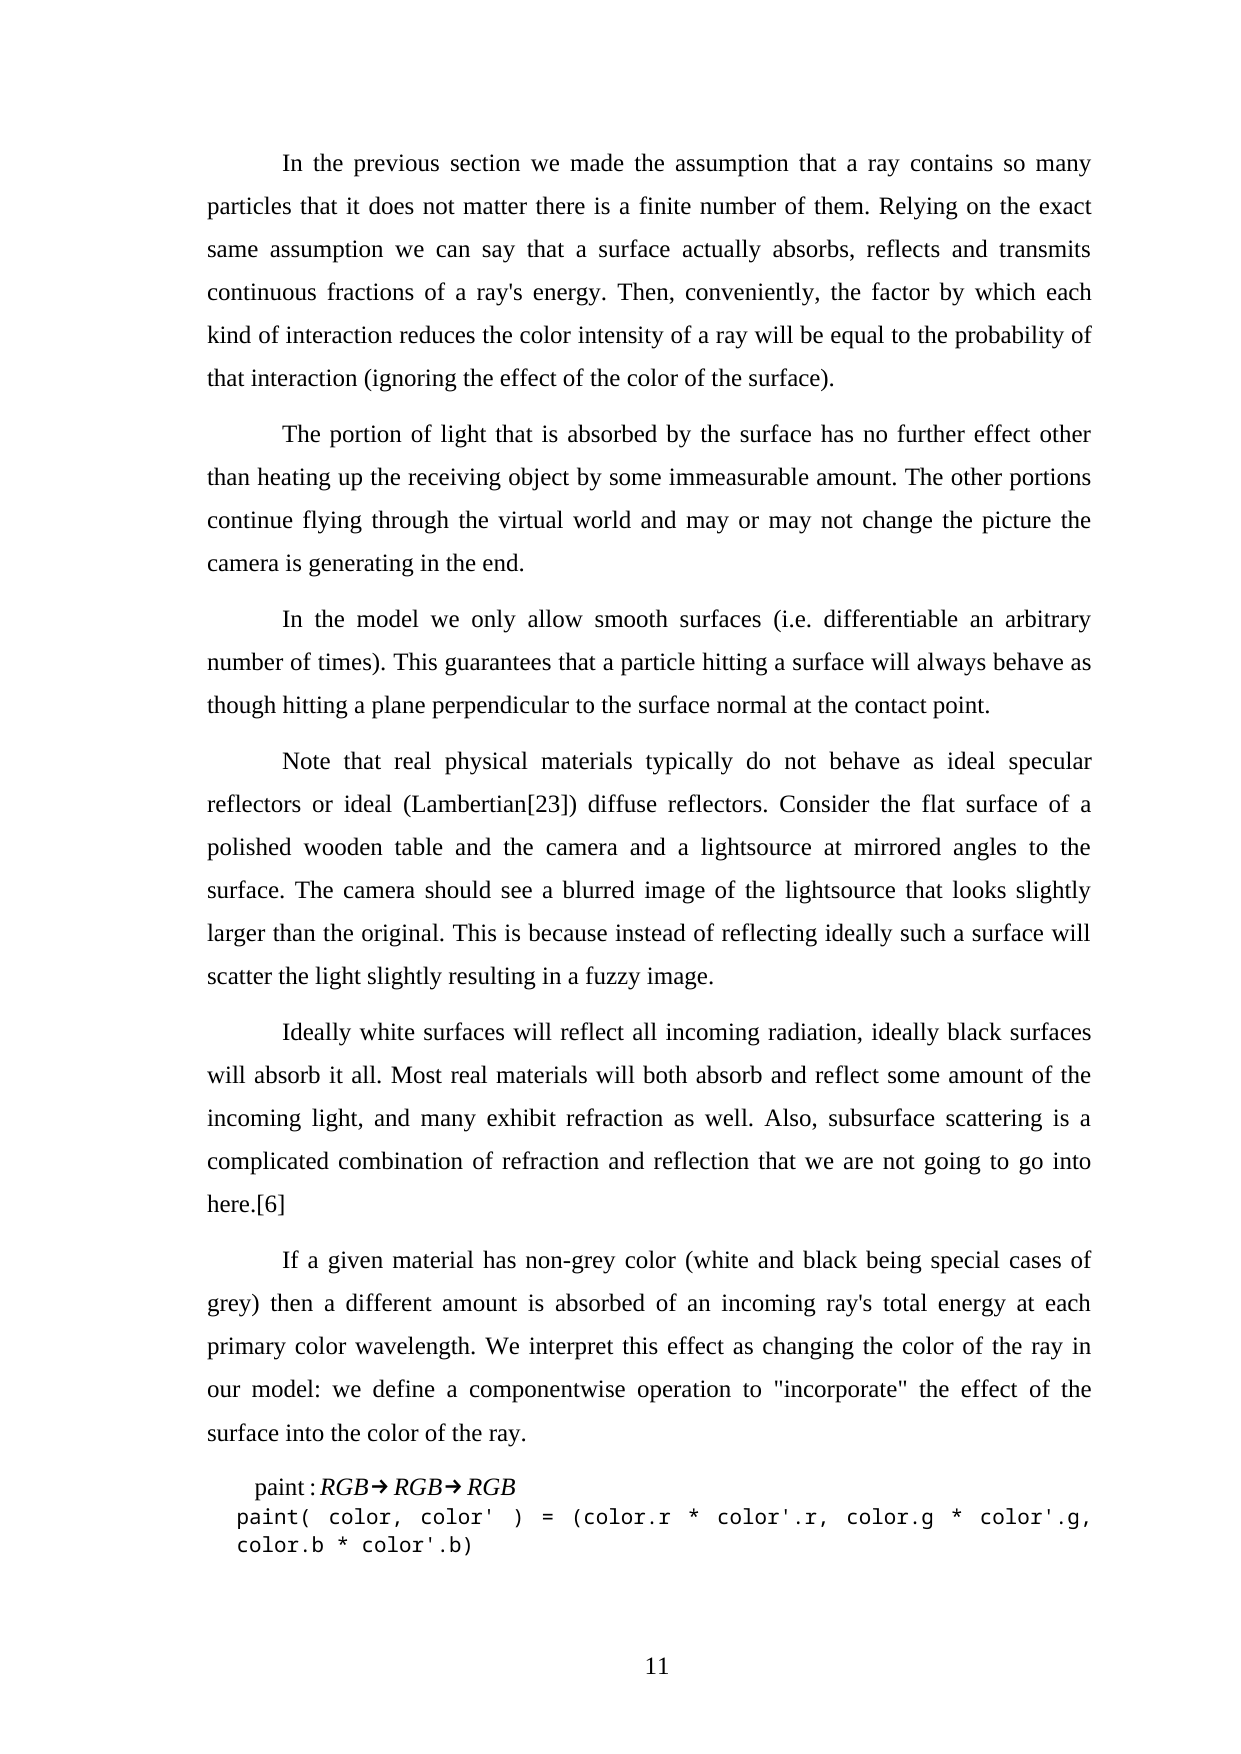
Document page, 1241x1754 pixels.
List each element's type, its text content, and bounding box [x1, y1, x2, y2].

text If a given material has non-grey color (white and black being special cases of grey) then a different amount is absorbed of an incoming ray's total energy at each primary color wavelength. We interpret this effect as changing the color of the ray in our model: we define a componentwise operation to "incorporate" the effect of the surface into the color of the ray. [207, 1245, 1092, 1446]
text The portion of light that is absorbed by the surface has no further effect other than heating up the receiving object by some immeasurable amount. The other portions continue flying through the virtual world and may or may not change the picture the camera is generating in the end. [207, 419, 1092, 577]
text Ideally white surfaces will reflect all incoming radiation, ideally black surfaces will absorb it all. Most real materials will both absorb and reflect some amount of the incoming light, and many exhibit refraction as well. Also, subsurface scattering is a complicated combination of refraction and reflection that we are not going to go into here.[6] [207, 1017, 1092, 1218]
text In the model we only allow smooth surfaces (i.e. differentiable an arbitrary number of times). This guarantees that a particle hitting a surface will always behave as though hitting a plane perpendicular to the surface normal at the contact point. [207, 604, 1092, 719]
text In the previous section we made the assumption that a ray contains so many particles that it does not matter there is a finite number of them. Relying on the exact same assumption we can say that a surface actually absorbs, reflects and transmits continuous fractions of a ray's energy. Then, conveniently, the factor by which each kind of interaction reduces the color intensity of a ray will be equal to the probability of that interaction (ignoring the effect of the color of the surface). [207, 148, 1092, 392]
text Note that real physical materials typically do not behave as ideal specular reflectors or ideal (Lambertian[23]) diffuse reflectors. Consider the flat surface of a polished wooden table and the camera and a lightsource at mirrored angles to the surface. The camera should see a blurred image of the lightsource that looks slightly larger than the original. This is because instead of reflecting ideally such a surface will scatter the light slightly resulting in a fuzzy image. [207, 746, 1092, 990]
text paint( color, color' ) = (color.r * color'.r, color.g * color'.g, color.b * color'.b) [236, 1502, 1092, 1559]
